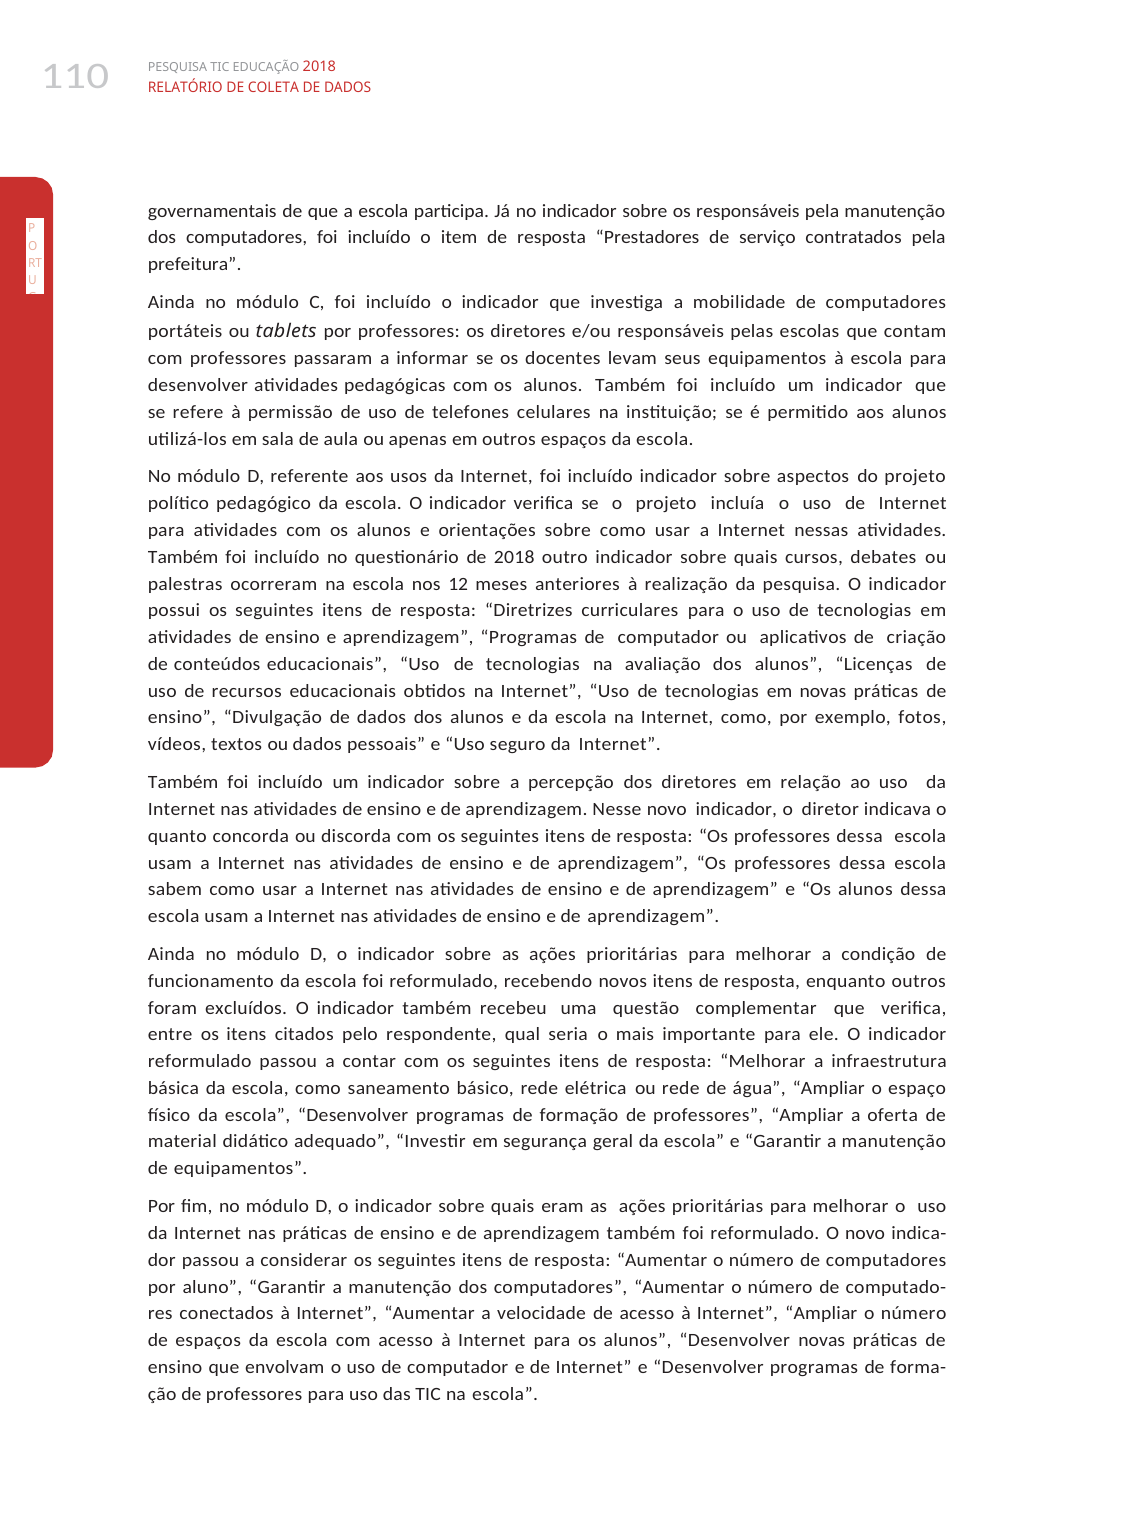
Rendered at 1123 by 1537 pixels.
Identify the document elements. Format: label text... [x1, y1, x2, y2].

text Por fim, no módulo D, o indicador sobre quais eram as ações prioritárias para melhorar o uso da Internet nas práticas de ensino e de aprendizagem também foi reformulado. O novo indica- dor passou a considerar os seguintes itens de resposta: “Aumentar o número de computadores por aluno”, “Garantir a manutenção dos computadores”, “Aumentar o número de computado- res conectados à Internet”, “Aumentar a velocidade de acesso à Internet”, “Ampliar o número de espaços da escola com acesso à Internet para os alunos”, “Desenvolver novas práticas de ensino que envolvam o uso de computador e de Internet” e “Desenvolver programas de forma- ção de professores para uso das TIC na escola”. [148, 1194, 946, 1405]
text Também foi incluído um indicador sobre a percepção dos diretores em relação ao uso da Internet nas atividades de ensino e de aprendizagem. Nesse novo indicador, o diretor indicava o quanto concorda ou discorda com os seguintes itens de resposta: “Os professores dessa escola usam a Internet nas atividades de ensino e de aprendizagem”, “Os professores dessa escola sabem como usar a Internet nas atividades de ensino e de aprendizagem” e “Os alunos dessa escola usam a Internet nas atividades de ensino e de aprendizagem”. [148, 771, 946, 927]
text PORTUGUÊS [28, 219, 44, 294]
text Ainda no módulo C, foi incluído o indicador que investiga a mobilidade de computadores portáteis ou tablets por professores: os diretores e/ou responsáveis pelas escolas que contam com professores passaram a informar se os docentes levam seus equipamentos à escola para desenvolver atividades pedagógicas com os alunos. Também foi incluído um indicador que se refere à permissão de uso de telefones celulares na instituição; se é permitido aos alunos utilizá-los em sala de aula ou apenas em outros espaços da escola. [148, 290, 947, 450]
text governamentais de que a escola participa. Já no indicador sobre os responsáveis pela manutenção dos computadores, foi incluído o item de resposta “Prestadores de serviço contratados pela prefeitura”. [148, 199, 947, 275]
text No módulo D, referente aos usos da Internet, foi incluído indicador sobre aspectos do projeto político pedagógico da escola. O indicador verifica se o projeto incluía o uso de Internet para atividades com os alunos e orientações sobre como usar a Internet nessas atividades. Também foi incluído no questionário de 2018 outro indicador sobre quais cursos, debates ou palestras ocorreram na escola nos 12 meses anteriores à realização da pesquisa. O indicador possui os seguintes itens de resposta: “Diretrizes curriculares para o uso de tecnologias em atividades de ensino e aprendizagem”, “Programas de computador ou aplicativos de criação de conteúdos educacionais”, “Uso de tecnologias na avaliação dos alunos”, “Licenças de uso de recursos educacionais obtidos na Internet”, “Uso de tecnologias em novas práticas de ensino”, “Divulgação de dados dos alunos e da escola na Internet, como, por exemplo, fotos, vídeos, textos ou dados pessoais” e “Uso seguro da Internet”. [148, 464, 947, 755]
text Ainda no módulo D, o indicador sobre as ações prioritárias para melhorar a condição de funcionamento da escola foi reformulado, recebendo novos itens de resposta, enquanto outros foram excluídos. O indicador também recebeu uma questão complementar que verifica, entre os itens citados pelo respondente, qual seria o mais importante para ele. O indicador reformulado passou a contar com os seguintes itens de resposta: “Melhorar a infraestrutura básica da escola, como saneamento básico, rede elétrica ou rede de água”, “Ampliar o espaço físico da escola”, “Desenvolver programas de formação de professores”, “Ampliar a oferta de material didático adequado”, “Investir em segurança geral da escola” e “Garantir a manutenção de equipamentos”. [148, 942, 947, 1179]
